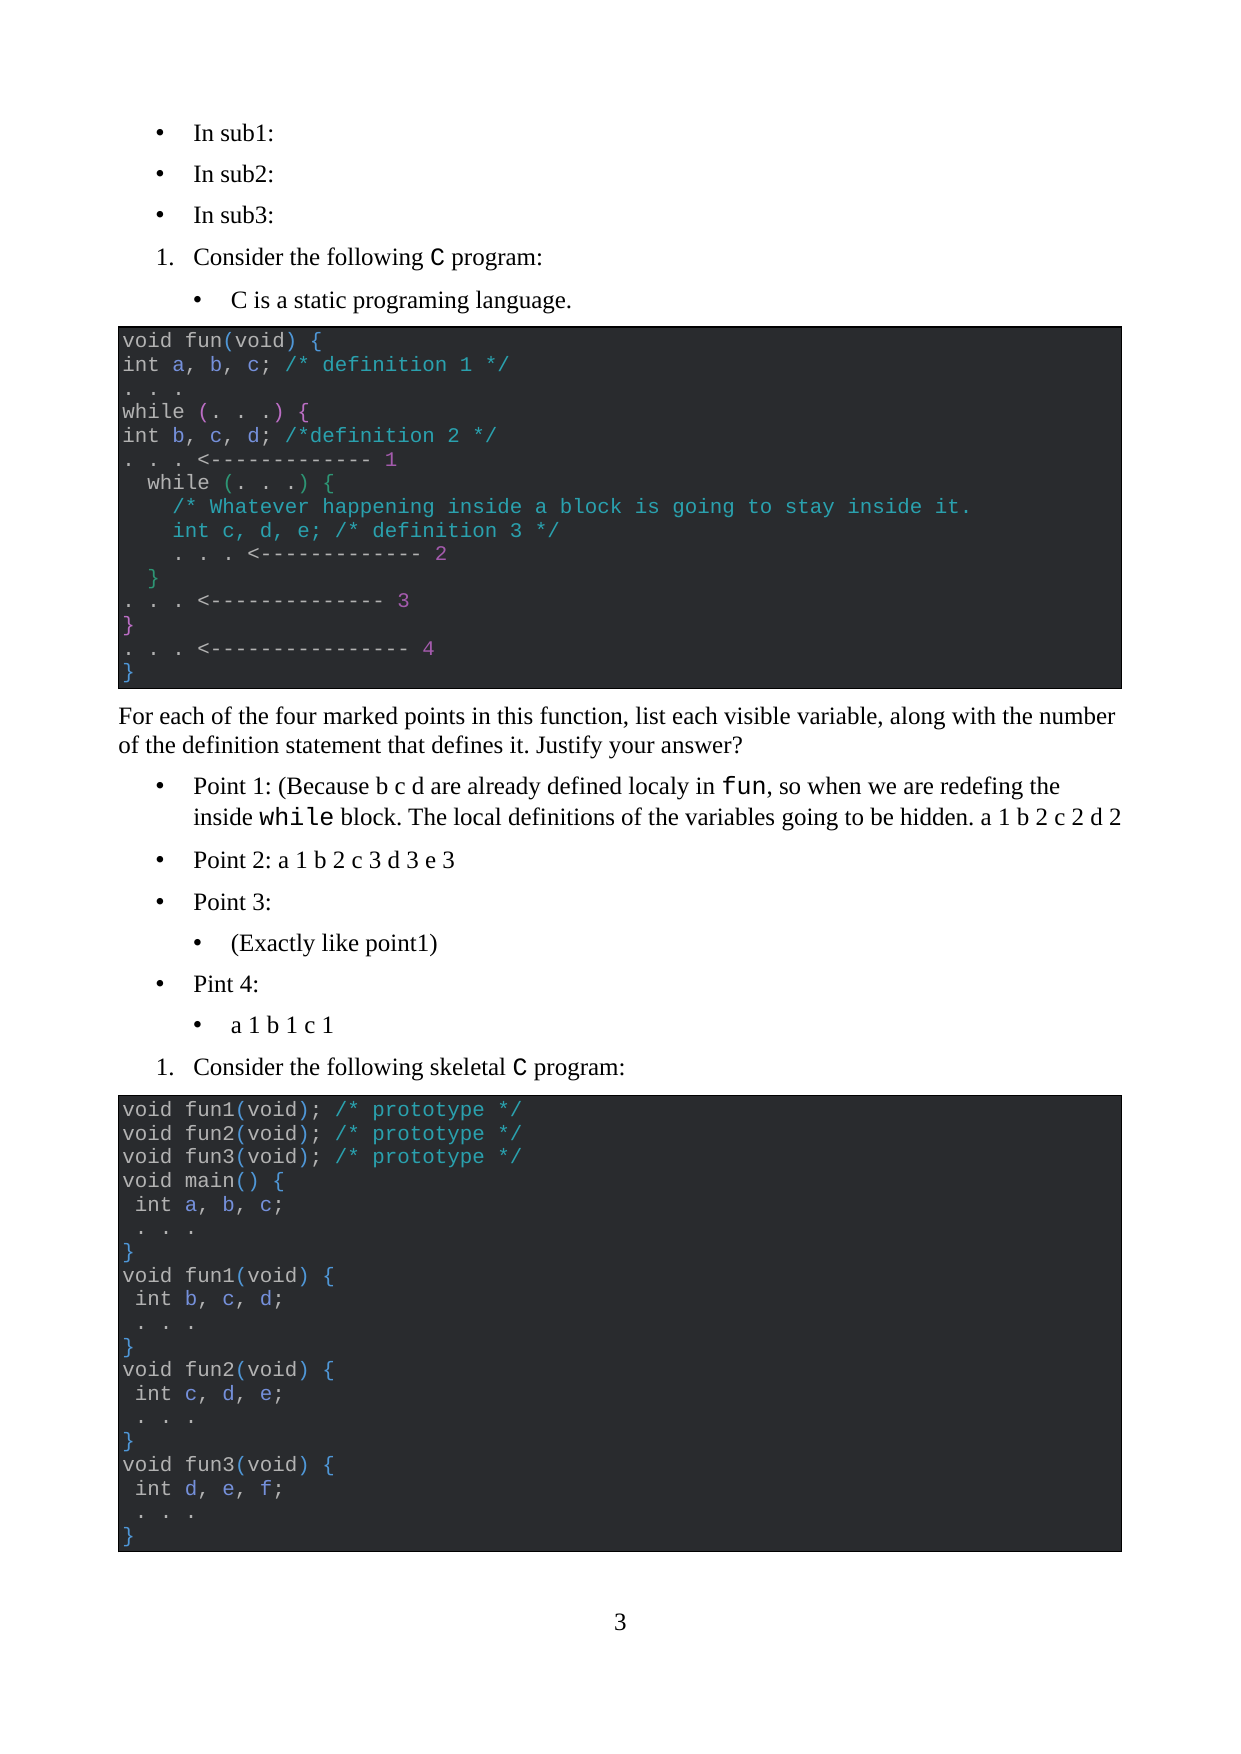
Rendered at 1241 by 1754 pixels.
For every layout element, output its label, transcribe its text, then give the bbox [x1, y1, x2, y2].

text . . . [119, 1497, 1121, 1521]
text void fun3(void) { [119, 1450, 1121, 1473]
list a 1 b 1 c 1 [193, 1011, 1122, 1039]
text int d, e, f; [119, 1473, 1121, 1497]
text int b, c, d; /*definition 2 */ [119, 421, 1121, 445]
list Point 2: a 1 b 2 c 3 d 3 e 3 [156, 846, 1122, 874]
list C is a static programing language. [193, 285, 1122, 314]
list Consider the following C program: [156, 242, 1122, 273]
text /* Whatever happening inside a block is going to stay inside it. [119, 492, 1121, 516]
text . . . <------------- 1 [119, 445, 1121, 468]
text int b, c, d; [119, 1284, 1121, 1308]
text } [119, 563, 1121, 587]
list In sub1: [156, 118, 1122, 147]
text void fun(void) { [119, 328, 1121, 350]
text } [119, 1237, 1121, 1261]
text int c, d, e; /* definition 3 */ [119, 516, 1121, 539]
text int c, d, e; [119, 1379, 1121, 1403]
text . . . [119, 1308, 1121, 1332]
text . . . <---------------- 4 [119, 634, 1121, 657]
text } [119, 1332, 1121, 1355]
text void fun1(void); /* prototype */ [119, 1096, 1121, 1119]
text int a, b, c; /* definition 1 */ [119, 350, 1121, 374]
text void fun2(void); /* prototype */ [119, 1119, 1121, 1142]
list (Exactly like point1) [193, 928, 1122, 957]
text } [119, 1521, 1121, 1551]
list Point 3: [156, 887, 1122, 916]
text . . . [119, 374, 1121, 397]
text . . . <------------- 2 [119, 539, 1121, 563]
list In sub2: [156, 159, 1122, 188]
text . . . [119, 1213, 1121, 1237]
list Point 1: (Because b c d are already defined localy in fun, so when we are redefing the inside while block. The local definitions of the variables going to be hidden. a 1 b 2 c 2 d 2 [156, 771, 1122, 833]
text } [119, 610, 1121, 634]
text while (. . .) { [119, 397, 1121, 421]
list Consider the following skeletal C program: [156, 1052, 1122, 1083]
text For each of the four marked points in this function, list each visible variable, along with the number of the definition statement that defines it. Justify your answer? [118, 701, 1122, 759]
text void fun1(void) { [119, 1261, 1121, 1284]
text while (. . .) { [119, 468, 1121, 492]
text } [119, 1426, 1121, 1450]
text . . . [119, 1403, 1121, 1426]
text void main() { [119, 1166, 1121, 1190]
list In sub3: [156, 201, 1122, 229]
text } [119, 657, 1121, 688]
text void fun3(void); /* prototype */ [119, 1142, 1121, 1166]
list Pint 4: [156, 969, 1122, 998]
text . . . <-------------- 3 [119, 587, 1121, 610]
text void fun2(void) { [119, 1355, 1121, 1379]
text int a, b, c; [119, 1190, 1121, 1213]
